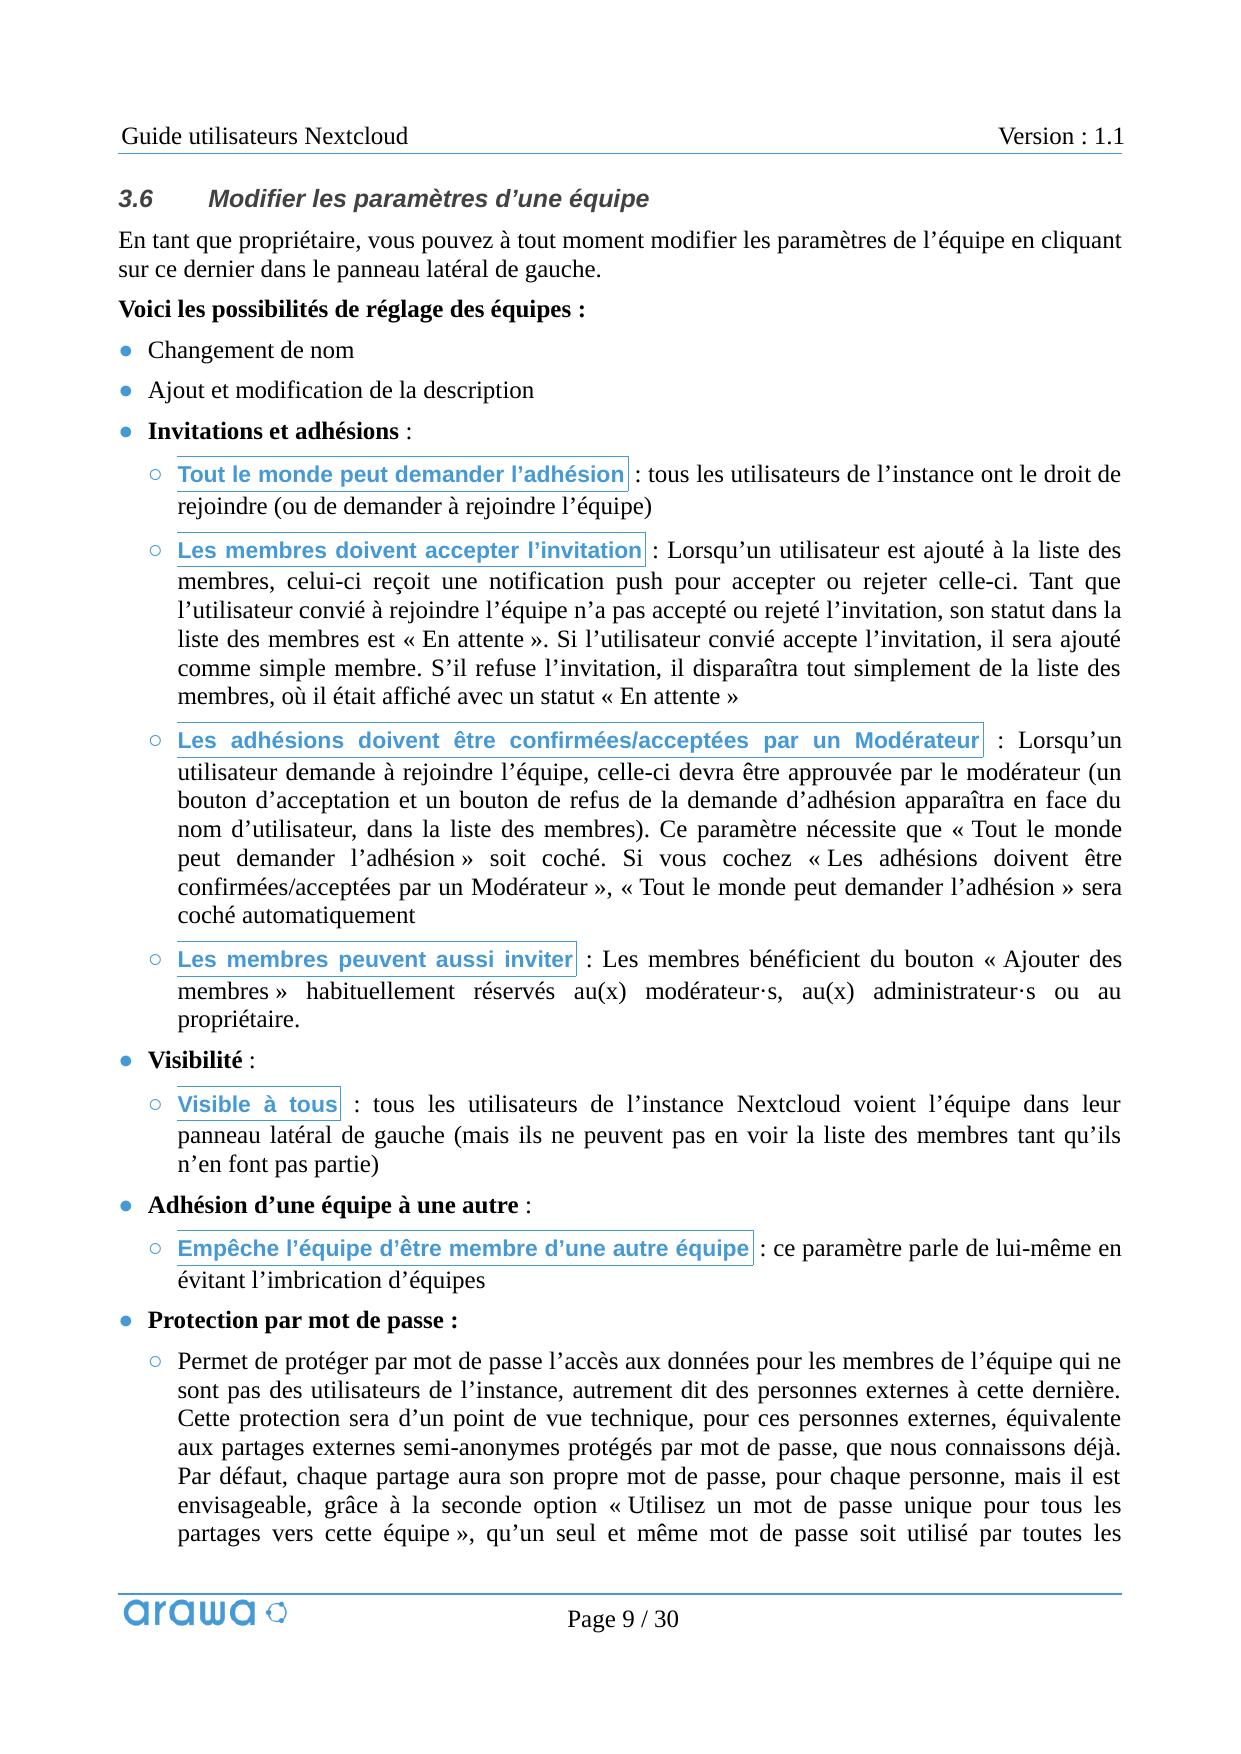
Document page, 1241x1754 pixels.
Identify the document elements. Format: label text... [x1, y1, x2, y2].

list Empêche l’équipe d’être membre d’une autre équipe : ce paramètre parle de lui-même en évitant l’imbrication d’équipes [148, 1230, 1122, 1294]
picture [121, 1597, 290, 1628]
list Protection par mot de passe : [118, 1306, 1122, 1334]
list Ajout et modification de la description [118, 375, 1122, 404]
list Les membres doivent accepter l’invitation : Lorsqu’un utilisateur est ajouté à la liste des membres, celui-ci reçoit une notification push pour accepter ou rejeter celle-ci. Tant que l’utilisateur convié à rejoindre l’équipe n’a pas accepté ou rejeté l’invitation, son statut dans la liste des membres est « En attente ». Si l’utilisateur convié accepte l’invitation, il sera ajouté comme simple membre. S’il refuse l’invitation, il disparaîtra tout simplement de la liste des membres, où il était affiché avec un statut « En attente » [148, 532, 1122, 710]
list Changement de nom [118, 335, 1122, 363]
list Les adhésions doivent être confirmées/acceptées par un Modérateur : Lorsqu’un utilisateur demande à rejoindre l’équipe, celle-ci devra être approuvée par le modérateur (un bouton d’acceptation et un bouton de refus de la demande d’adhésion apparaîtra en face du nom d’utilisateur, dans la liste des membres). Ce paramètre nécessite que « Tout le monde peut demander l’adhésion » soit coché. Si vous cochez « Les adhésions doivent être confirmées/acceptées par un Modérateur », « Tout le monde peut demander l’adhésion » sera coché automatiquement [148, 722, 1122, 929]
subtitle Modifier les paramètres d’une équipe [118, 184, 1122, 212]
text En tant que propriétaire, vous pouvez à tout moment modifier les paramètres de l’équipe en cliquant sur ce dernier dans le panneau latéral de gauche. [118, 225, 1122, 282]
list Visibilité : [118, 1045, 1122, 1074]
list Les membres peuvent aussi inviter : Les membres bénéficient du bouton « Ajouter des membres » habituellement réservés au(x) modérateur·s, au(x) administrateur·s ou au propriétaire. [148, 941, 1122, 1033]
list Visible à tous : tous les utilisateurs de l’instance Nextcloud voient l’équipe dans leur panneau latéral de gauche (mais ils ne peuvent pas en voir la liste des membres tant qu’ils n’en font pas partie) [148, 1086, 1122, 1178]
list Tout le monde peut demander l’adhésion : tous les utilisateurs de l’instance ont le droit de rejoindre (ou de demander à rejoindre l’équipe) [148, 456, 1122, 520]
list Adhésion d’une équipe à une autre : [118, 1190, 1122, 1218]
text Voici les possibilités de réglage des équipes : [118, 294, 1122, 323]
list Permet de protéger par mot de passe l’accès aux données pour les membres de l’équipe qui ne sont pas des utilisateurs de l’instance, autrement dit des personnes externes à cette dernière. Cette protection sera d’un point de vue technique, pour ces personnes externes, équivalente aux partages externes semi-anonymes protégés par mot de passe, que nous connaissons déjà. Par défaut, chaque partage aura son propre mot de passe, pour chaque personne, mais il est envisageable, grâce à la seconde option « Utilisez un mot de passe unique pour tous les partages vers cette équipe », qu’un seul et même mot de passe soit utilisé par toutes les [148, 1346, 1122, 1547]
list Invitations et adhésions : [118, 416, 1122, 444]
